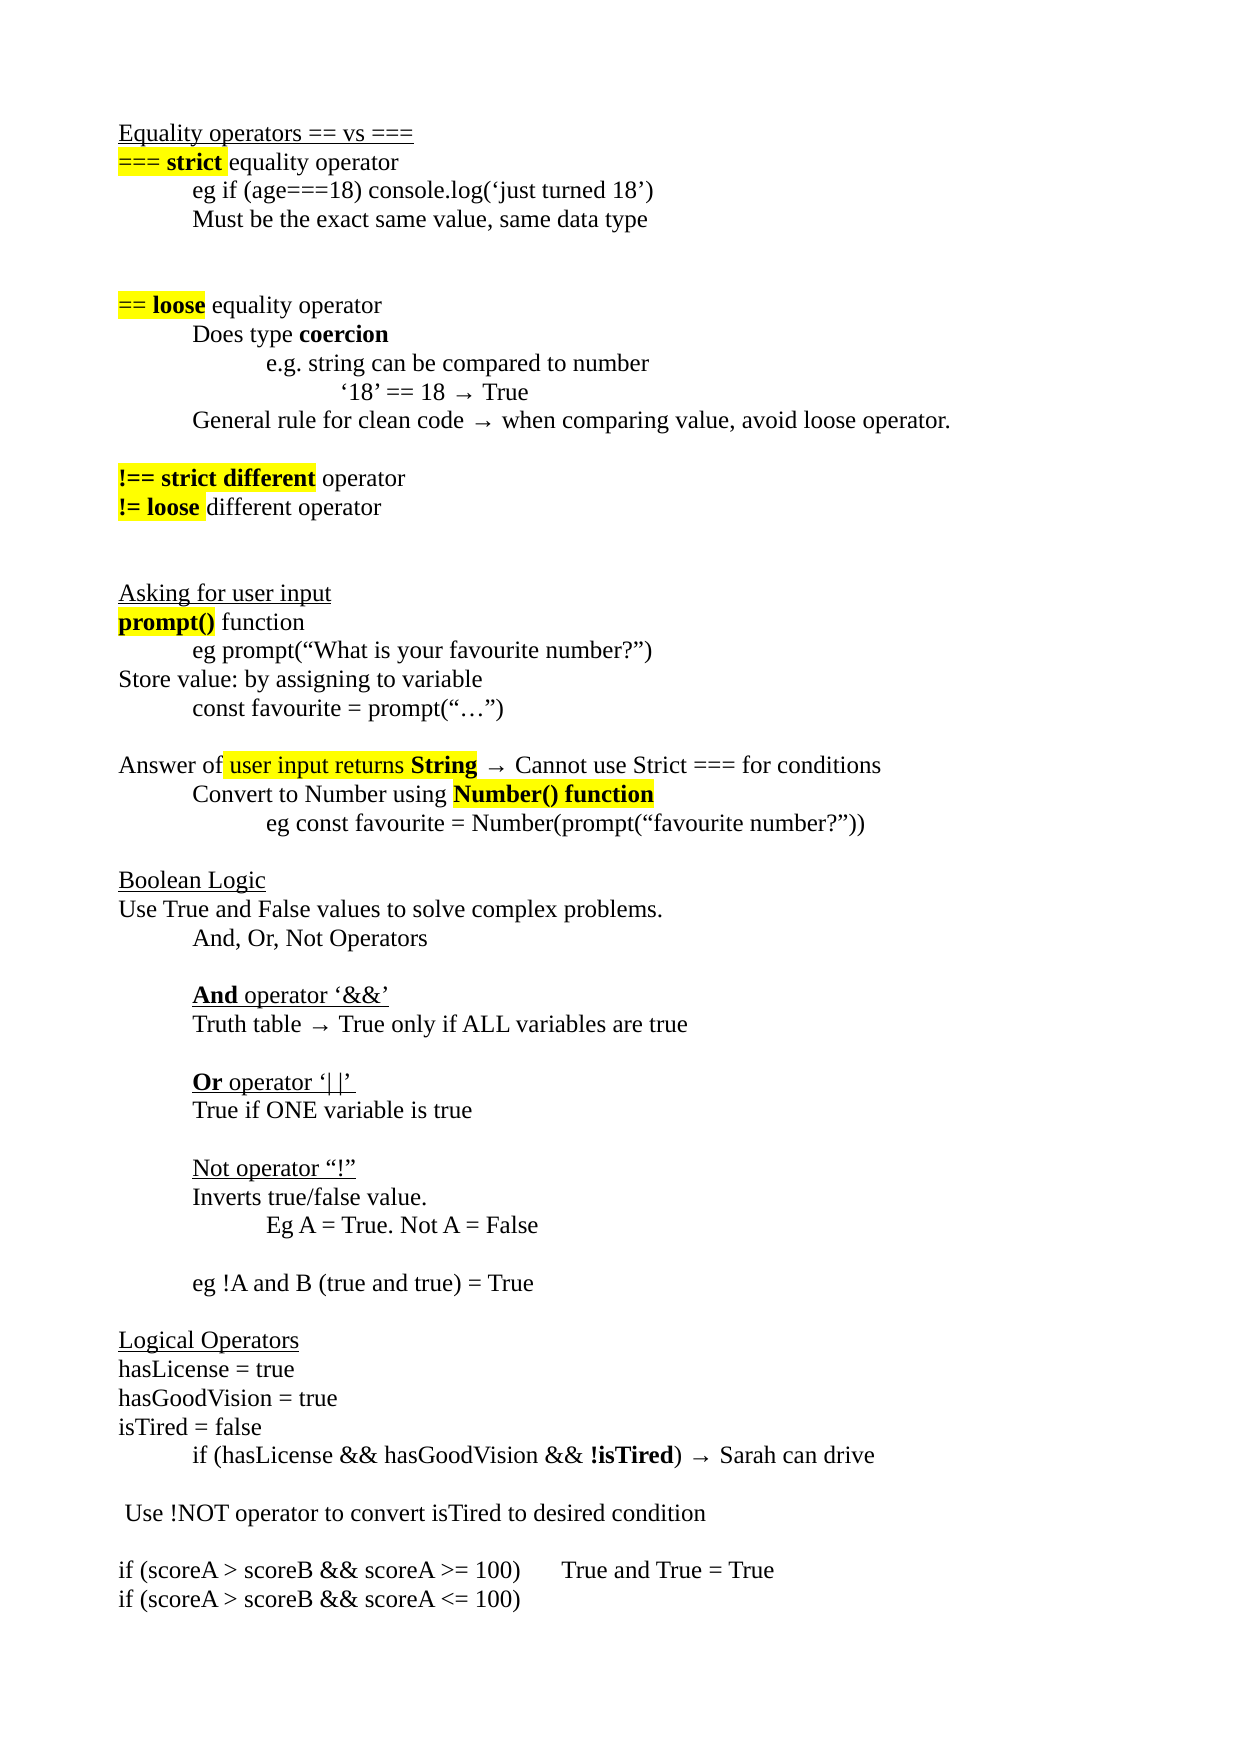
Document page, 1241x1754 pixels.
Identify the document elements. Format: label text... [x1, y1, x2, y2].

text isTired = false [118, 1412, 1122, 1441]
text e.g. string can be compared to number [118, 348, 1122, 377]
text And operator ‘&&’ [118, 981, 1122, 1009]
text Truth table → True only if ALL variables are true [118, 1009, 1122, 1038]
text if (hasLicense && hasGoodVision && !isTired) → Sarah can drive [118, 1441, 1122, 1469]
text Equality operators == vs === [118, 118, 1122, 147]
text == loose equality operator [118, 291, 1122, 319]
text eg prompt(“What is your favourite number?”) [118, 636, 1122, 664]
text Store value: by assigning to variable [118, 664, 1122, 693]
text prompt() function [118, 607, 1122, 636]
text Boolean Logic [118, 866, 1122, 894]
text Not operator “!” [118, 1153, 1122, 1182]
text Use !NOT operator to convert isTired to desired condition [118, 1498, 1122, 1527]
text if (scoreA > scoreB && scoreA >= 100) True and True = True [118, 1556, 1122, 1584]
text ‘18’ == 18 → True [118, 377, 1122, 406]
text eg const favourite = Number(prompt(“favourite number?”)) [118, 808, 1122, 837]
text Convert to Number using Number() function [118, 779, 1122, 808]
text Inverts true/false value. [118, 1182, 1122, 1211]
text if (scoreA > scoreB && scoreA <= 100) [118, 1584, 1122, 1613]
text hasLicense = true [118, 1354, 1122, 1383]
text And, Or, Not Operators [118, 923, 1122, 952]
text Does type coercion [118, 319, 1122, 348]
text const favourite = prompt(“…”) [118, 693, 1122, 722]
text Logical Operators [118, 1326, 1122, 1354]
text eg if (age===18) console.log(‘just turned 18’) [118, 176, 1122, 204]
text Must be the exact same value, same data type [118, 204, 1122, 233]
text !== strict different operator [118, 463, 1122, 492]
text True if ONE variable is true [118, 1096, 1122, 1124]
text Or operator ‘| |’ [118, 1067, 1122, 1096]
text Use True and False values to solve complex problems. [118, 894, 1122, 923]
text hasGoodVision = true [118, 1383, 1122, 1412]
text Answer of user input returns String → Cannot use Strict === for conditions [118, 751, 1122, 779]
text General rule for clean code → when comparing value, avoid loose operator. [118, 406, 1122, 434]
text != loose different operator [118, 492, 1122, 521]
text eg !A and B (true and true) = True [118, 1268, 1122, 1297]
text === strict equality operator [118, 147, 1122, 176]
text Asking for user input [118, 578, 1122, 607]
text Eg A = True. Not A = False [118, 1211, 1122, 1239]
